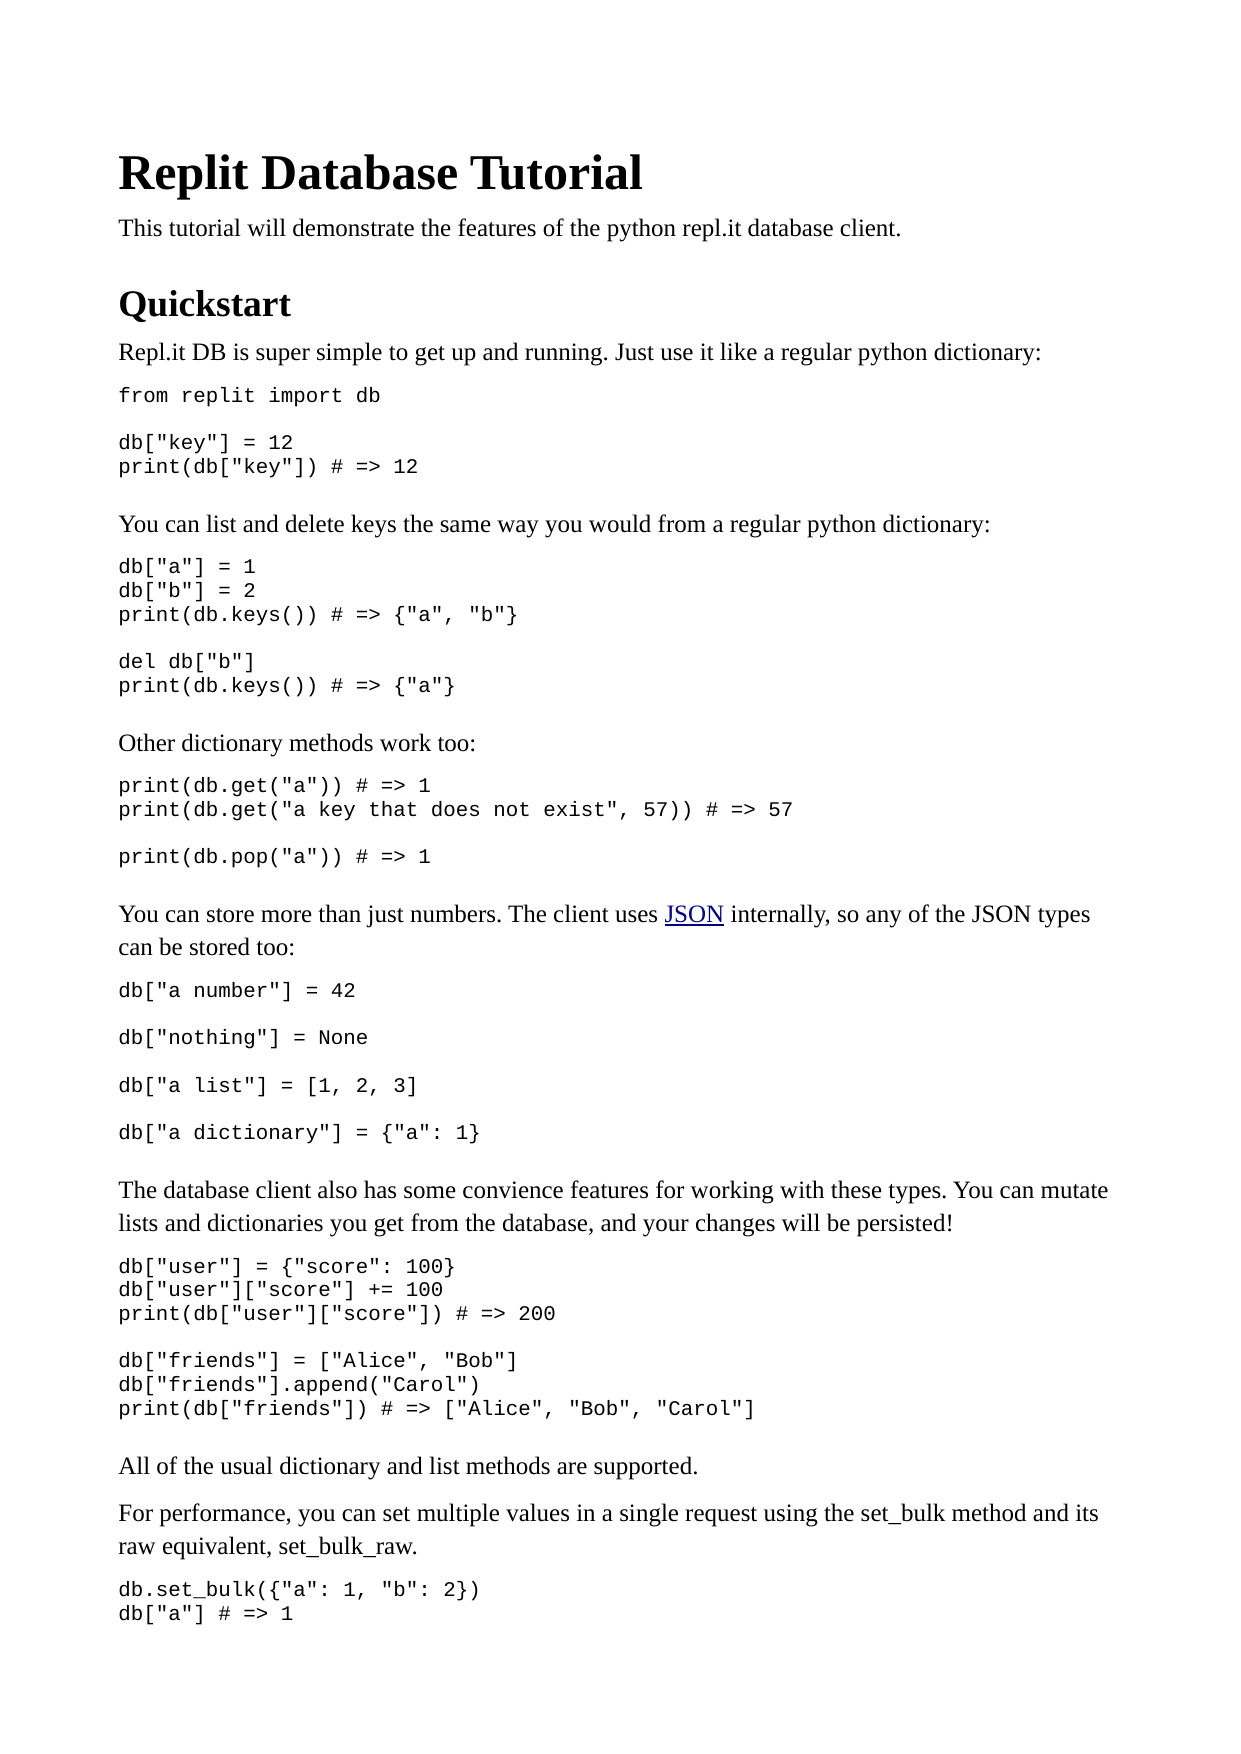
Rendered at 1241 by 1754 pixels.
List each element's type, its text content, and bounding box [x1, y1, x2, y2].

text db["nothing"] = None [118, 1027, 1122, 1051]
text The database client also has some convience features for working with these types. You can mutate lists and dictionaries you get from the database, and your changes will be persisted! [118, 1175, 1122, 1237]
text You can store more than just numbers. The client uses JSON internally, so any of the JSON types can be stored too: [118, 899, 1122, 961]
text db["user"]["score"] += 100 [118, 1279, 1122, 1303]
text Repl.it DB is super simple to get up and running. Just use it like a regular python dictionary: [118, 337, 1122, 366]
text print(db.get("a key that does not exist", 57)) # => 57 [118, 799, 1122, 823]
text Other dictionary methods work too: [118, 728, 1122, 757]
text db["a list"] = [1, 2, 3] [118, 1075, 1122, 1098]
text db.set_bulk({"a": 1, "b": 2}) [118, 1579, 1122, 1603]
text print(db.keys()) # => {"a", "b"} [118, 604, 1122, 627]
text print(db["user"]["score"]) # => 200 [118, 1303, 1122, 1327]
text db["a dictionary"] = {"a": 1} [118, 1122, 1122, 1146]
text db["a number"] = 42 [118, 980, 1122, 1004]
text You can list and delete keys the same way you would from a regular python dictionary: [118, 509, 1122, 538]
subtitle Quickstart [118, 282, 1122, 325]
text del db["b"] [118, 651, 1122, 675]
text print(db["friends"]) # => ["Alice", "Bob", "Carol"] [118, 1398, 1122, 1421]
text db["b"] = 2 [118, 580, 1122, 604]
text print(db["key"]) # => 12 [118, 456, 1122, 479]
text print(db.keys()) # => {"a"} [118, 675, 1122, 698]
text This tutorial will demonstrate the features of the python repl.it database client. [118, 213, 1122, 242]
text print(db.pop("a")) # => 1 [118, 846, 1122, 870]
text db["user"] = {"score": 100} [118, 1256, 1122, 1279]
text All of the usual dictionary and list methods are supported. [118, 1451, 1122, 1479]
text db["a"] # => 1 [118, 1603, 1122, 1626]
subtitle Replit Database Tutorial [118, 143, 1122, 201]
text db["friends"] = ["Alice", "Bob"] [118, 1350, 1122, 1374]
text print(db.get("a")) # => 1 [118, 775, 1122, 799]
text from replit import db [118, 385, 1122, 408]
text db["friends"].append("Carol") [118, 1374, 1122, 1398]
text db["key"] = 12 [118, 432, 1122, 456]
text db["a"] = 1 [118, 556, 1122, 580]
text For performance, you can set multiple values in a single request using the set_bulk method and its raw equivalent, set_bulk_raw. [118, 1498, 1122, 1560]
